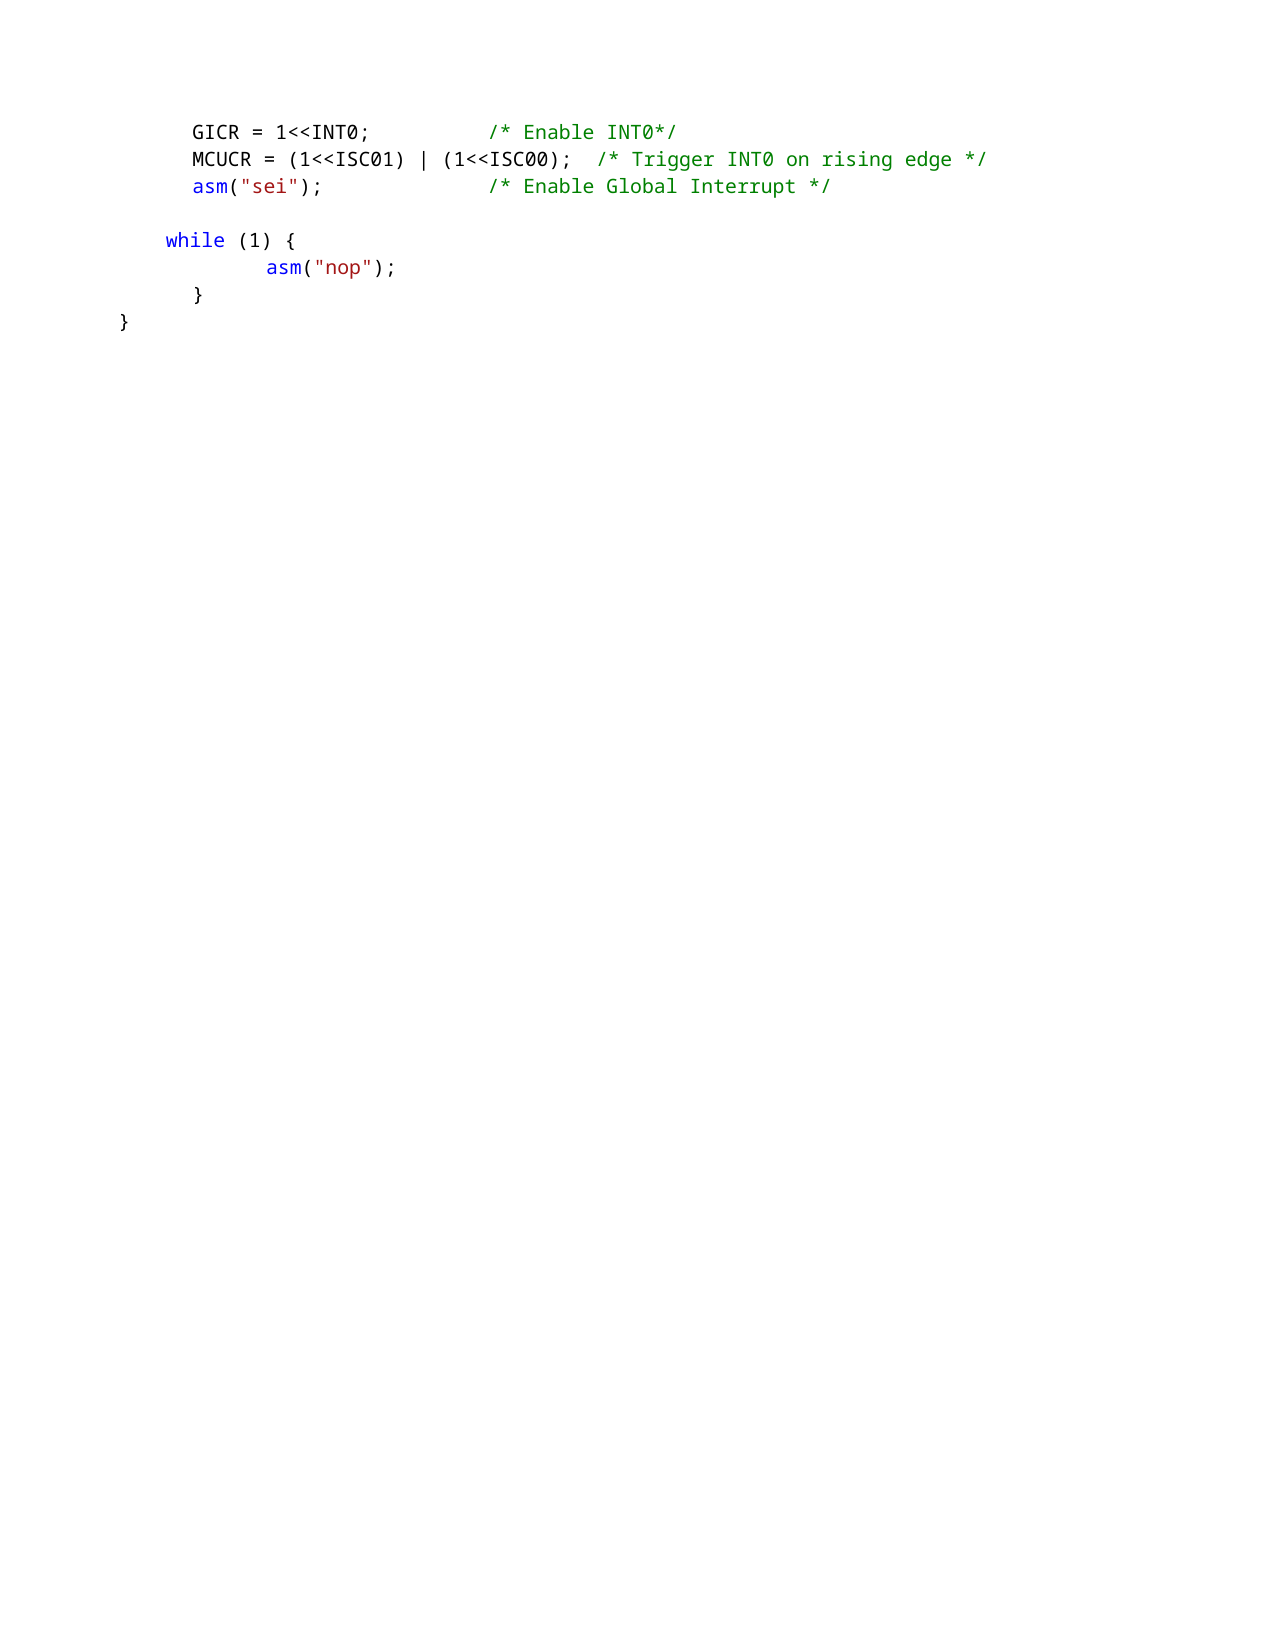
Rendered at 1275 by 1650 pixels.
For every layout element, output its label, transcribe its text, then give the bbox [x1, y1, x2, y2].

text while (1) { [118, 226, 1157, 253]
text MCUCR = (1<<ISC01) | (1<<ISC00); /* Trigger INT0 on rising edge */ [118, 145, 1157, 172]
text GICR = 1<<INT0; /* Enable INT0*/ [118, 118, 1157, 145]
text } [118, 307, 1157, 334]
text asm("nop"); [118, 253, 1157, 280]
text } [118, 280, 1157, 307]
text asm("sei"); /* Enable Global Interrupt */ [118, 172, 1157, 199]
